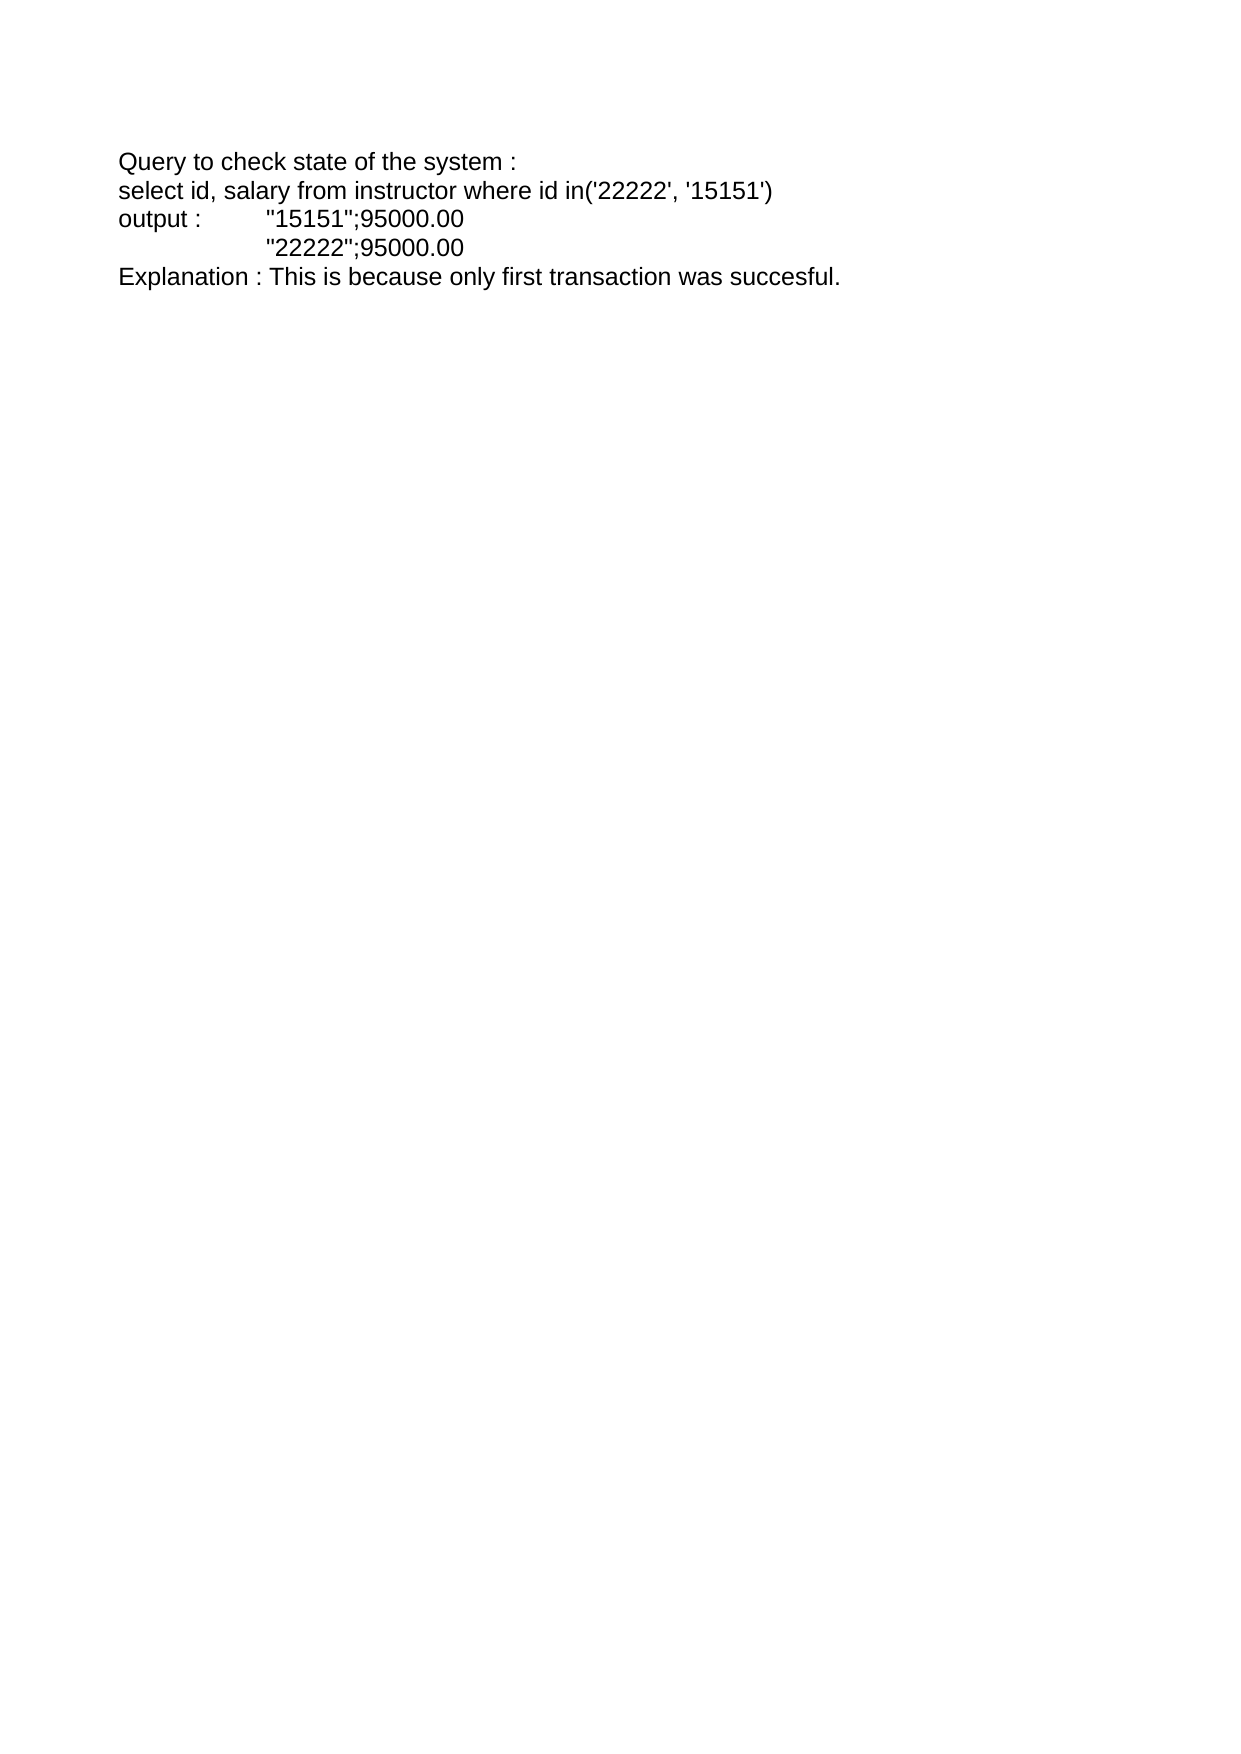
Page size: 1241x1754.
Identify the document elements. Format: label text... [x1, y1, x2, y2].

text "22222";95000.00 [118, 233, 1122, 262]
text select id, salary from instructor where id in('22222', '15151') [118, 176, 1122, 204]
text output : "15151";95000.00 [118, 204, 1122, 233]
text Query to check state of the system : [118, 147, 1122, 176]
text Explanation : This is because only first transaction was succesful. [118, 262, 1122, 291]
